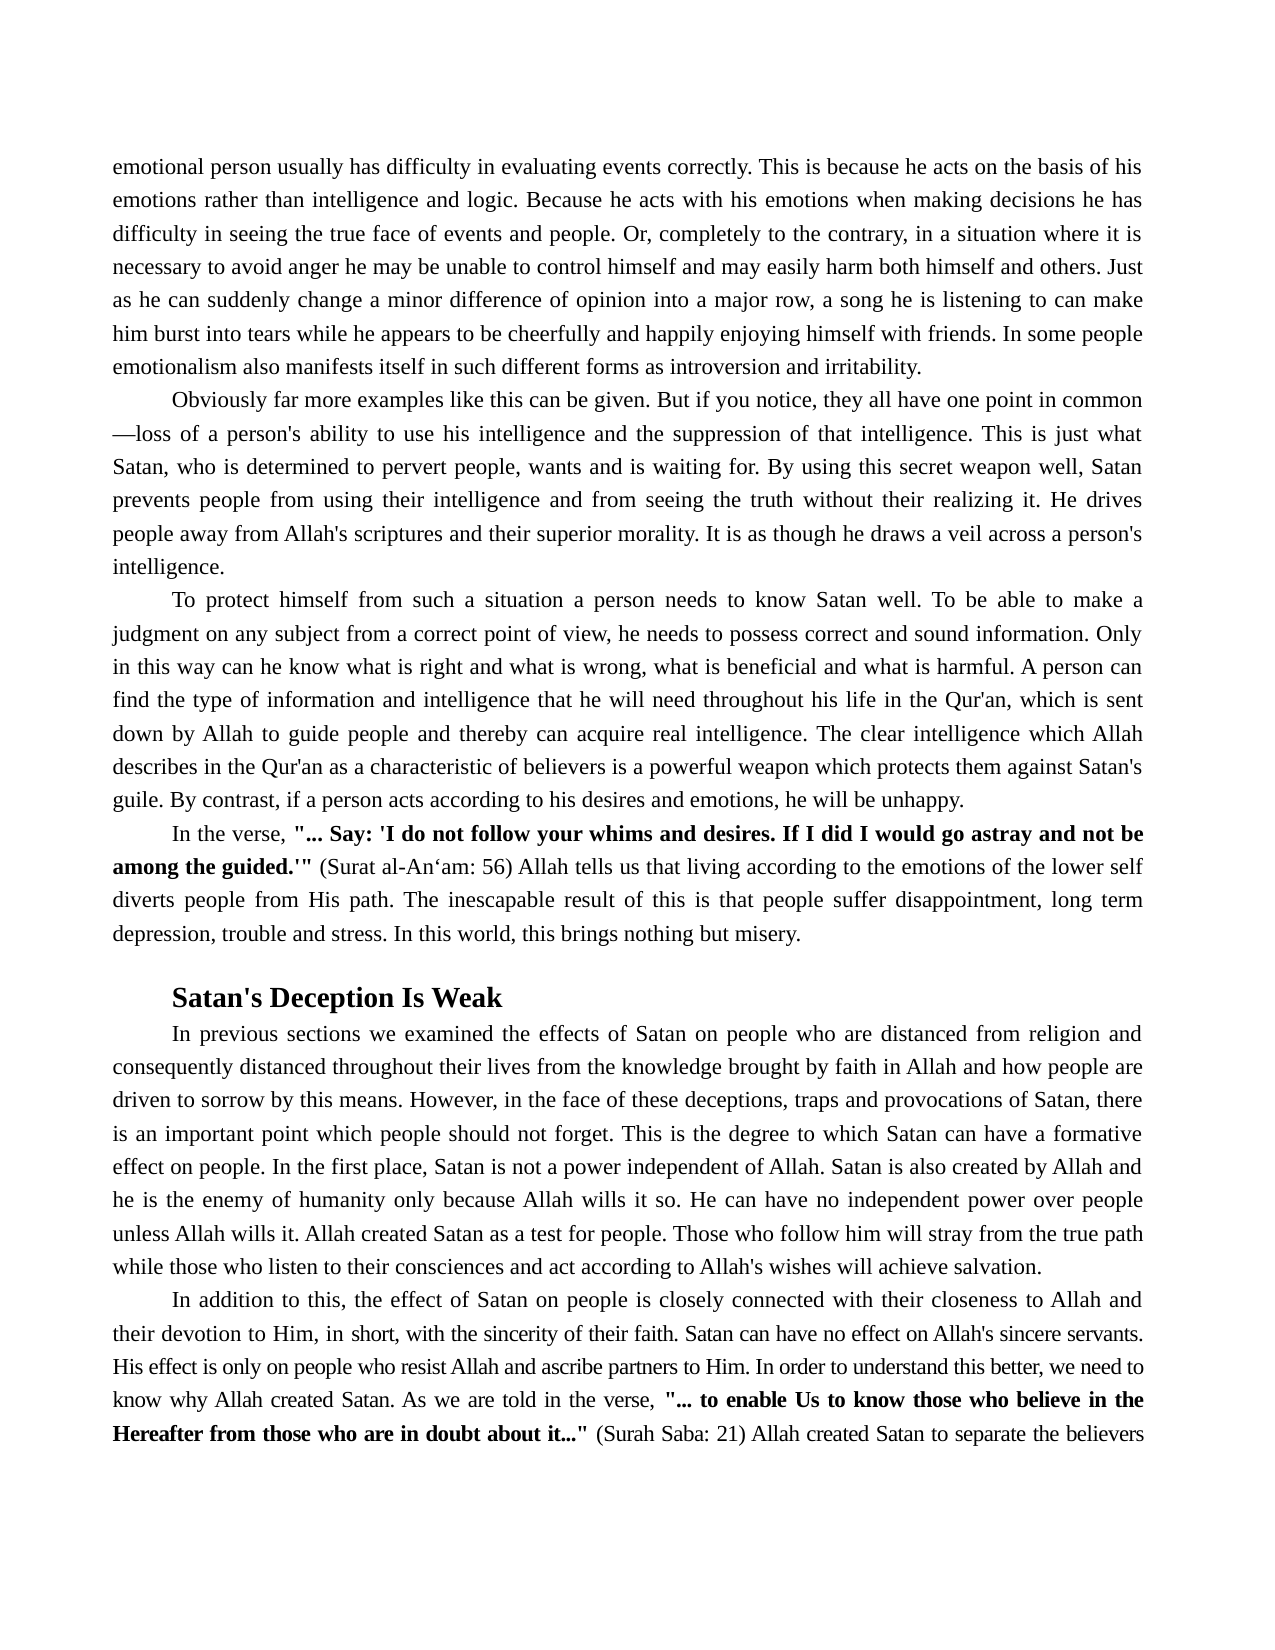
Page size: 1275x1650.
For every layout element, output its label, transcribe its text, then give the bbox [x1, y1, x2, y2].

text In previous sections we examined the effects of Satan on people who are distanced from religion and consequently distanced throughout their lives from the knowledge brought by faith in Allah and how people are driven to sorrow by this means. However, in the face of these deceptions, traps and provocations of Satan, there is an important point which people should not forget. This is the degree to which Satan can have a formative effect on people. In the first place, Satan is not a power independent of Allah. Satan is also created by Allah and he is the enemy of humanity only because Allah wills it so. He can have no independent power over people unless Allah wills it. Allah created Satan as a test for people. Those who follow him will stray from the true path while those who listen to their consciences and act according to Allah's wishes will achieve salvation. [112, 1014, 1145, 1281]
text Satan's Deception Is Weak [112, 981, 1145, 1014]
text To protect himself from such a situation a person needs to know Satan well. To be able to make a judgment on any subject from a correct point of view, he needs to possess correct and sound information. Only in this way can he know what is right and what is wrong, what is beneficial and what is harmful. A person can find the type of information and intelligence that he will need throughout his life in the Qur'an, which is sent down by Allah to guide people and thereby can acquire real intelligence. The clear intelligence which Allah describes in the Qur'an as a characteristic of believers is a powerful weapon which protects them against Satan's guile. By contrast, if a person acts according to his desires and emotions, he will be unhappy. [112, 581, 1145, 814]
text In the verse, "... Say: 'I do not follow your whims and desires. If I did I would go astray and not be among the guided.'" (Surat al-An‘am: 56) Allah tells us that living according to the emotions of the lower self diverts people from His path. The inescapable result of this is that people suffer disappointment, long term depression, trouble and stress. In this world, this brings nothing but misery. [112, 814, 1145, 948]
text Obviously far more examples like this can be given. But if you notice, they all have one point in common—loss of a person's ability to use his intelligence and the suppression of that intelligence. This is just what Satan, who is determined to pervert people, wants and is waiting for. By using this secret weapon well, Satan prevents people from using their intelligence and from seeing the truth without their realizing it. He drives people away from Allah's scriptures and their superior morality. It is as though he draws a veil across a person's intelligence. [112, 381, 1145, 581]
text emotional person usually has difficulty in evaluating events correctly. This is because he acts on the basis of his emotions rather than intelligence and logic. Because he acts with his emotions when making decisions he has difficulty in seeing the true face of events and people. Or, completely to the contrary, in a situation where it is necessary to avoid anger he may be unable to control himself and may easily harm both himself and others. Just as he can suddenly change a minor difference of opinion into a major row, a song he is listening to can make him burst into tears while he appears to be cheerfully and happily enjoying himself with friends. In some people emotionalism also manifests itself in such different forms as introversion and irritability. [112, 148, 1145, 381]
text In addition to this, the effect of Satan on people is closely connected with their closeness to Allah and their devotion to Him, in short, with the sincerity of their faith. Satan can have no effect on Allah's sincere servants. His effect is only on people who resist Allah and ascribe partners to Him. In order to understand this better, we need to know why Allah created Satan. As we are told in the verse, "... to enable Us to know those who believe in the Hereafter from those who are in doubt about it..." (Surah Saba: 21) Allah created Satan to separate the believers [112, 1281, 1145, 1448]
